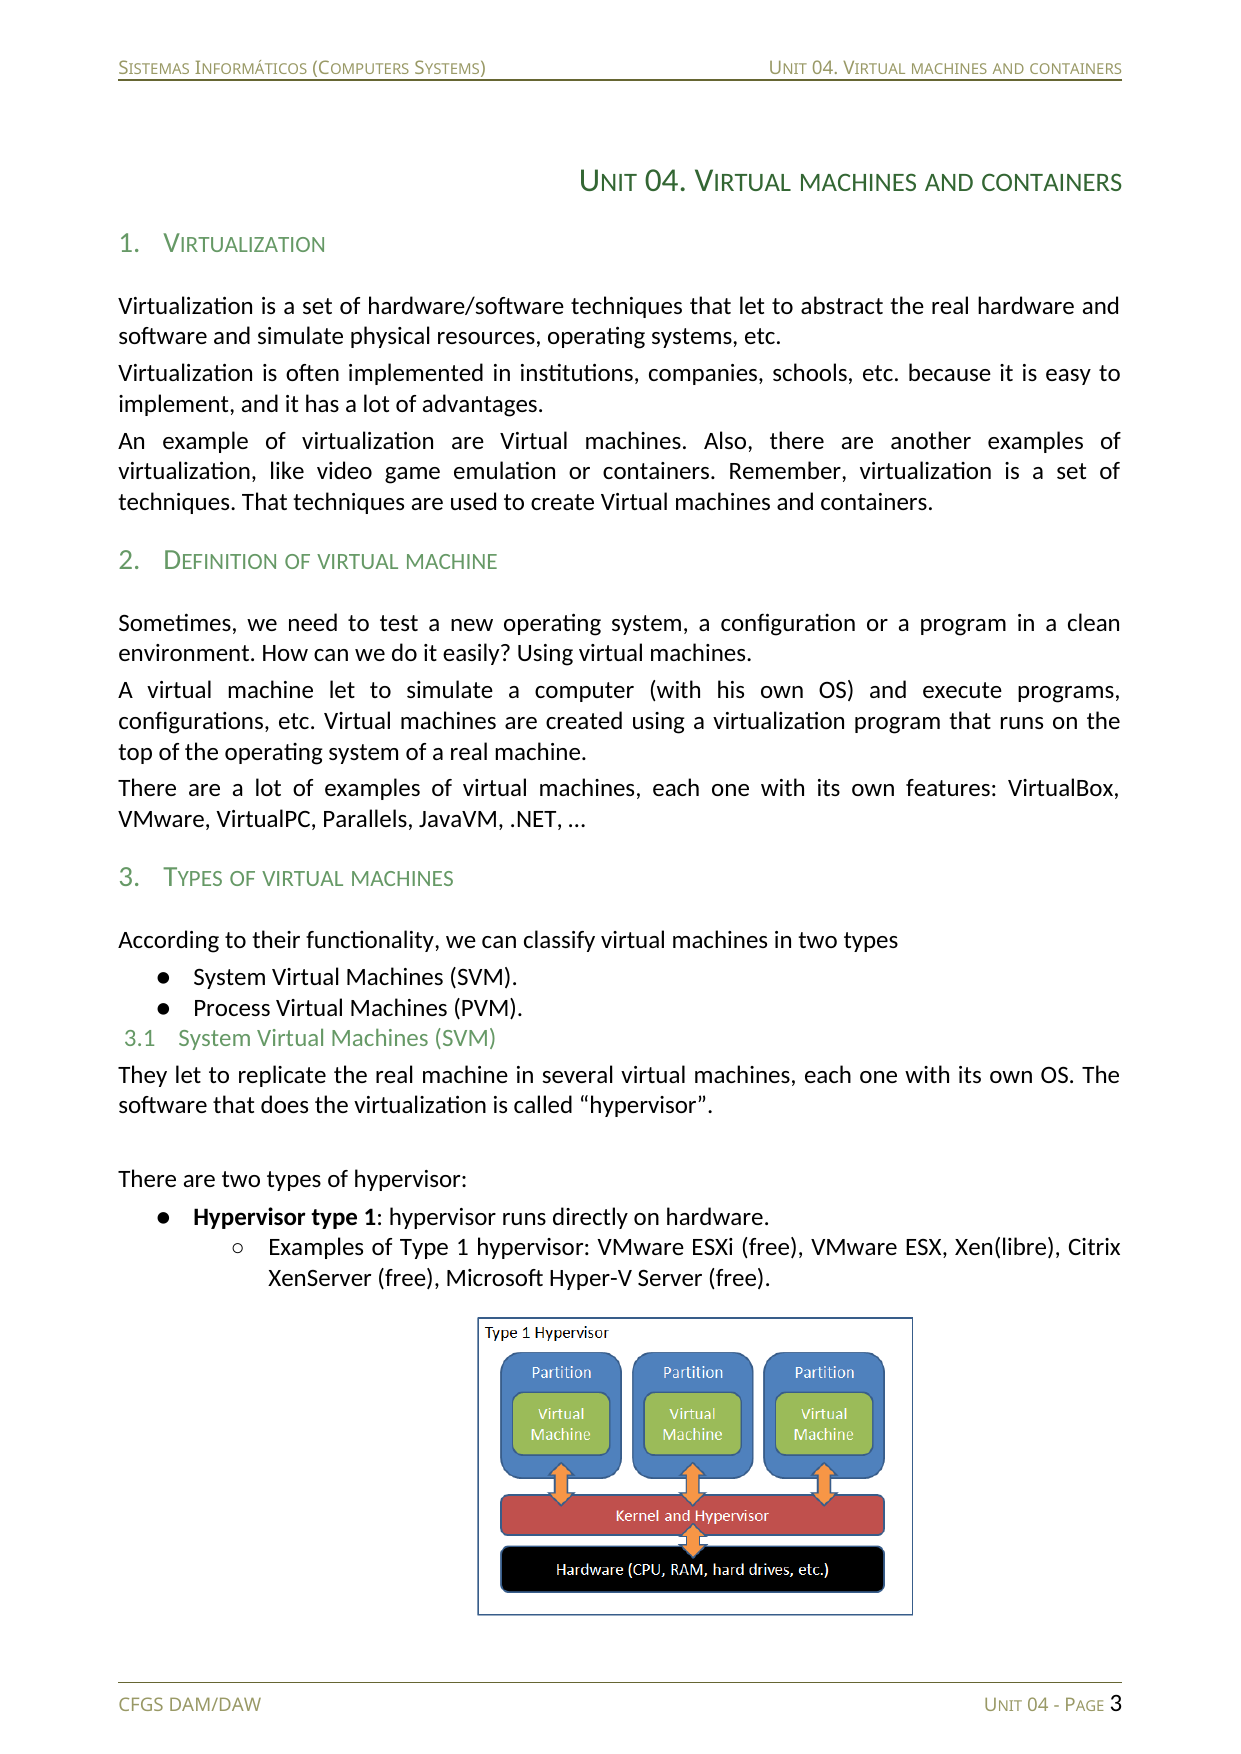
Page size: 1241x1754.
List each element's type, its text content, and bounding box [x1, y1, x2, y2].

subtitle Definition of virtual machine [118, 541, 1122, 577]
list Examples of Type 1 hypervisor: VMware ESXi (free), VMware ESX, Xen(libre), Citrix XenServer (free), Microsoft Hyper-V Server (free). [231, 1231, 1122, 1292]
subtitle Virtualization [118, 224, 1122, 260]
subtitle System Virtual Machines (SVM) [118, 1022, 1122, 1053]
text There are two types of hypervisor: [118, 1164, 1122, 1194]
text There are a lot of examples of virtual machines, each one with its own features: VirtualBox, VMware, VirtualPC, Parallels, JavaVM, .NET, … [118, 773, 1122, 834]
text Virtualization is often implemented in institutions, companies, schools, etc. because it is easy to implement, and it has a lot of advantages. [118, 357, 1122, 418]
text A virtual machine let to simulate a computer (with his own OS) and execute programs, configurations, etc. Virtual machines are created using a virtualization program that runs on the top of the operating system of a real machine. [118, 674, 1122, 766]
list System Virtual Machines (SVM). [156, 961, 1122, 992]
text According to their functionality, we can classify virtual machines in two types [118, 924, 1122, 955]
picture [477, 1317, 913, 1616]
list Hypervisor type 1: hypervisor runs directly on hardware. [156, 1201, 1122, 1231]
text Virtualization is a set of hardware/software techniques that let to abstract the real hardware and software and simulate physical resources, operating systems, etc. [118, 290, 1122, 351]
text They let to replicate the real machine in several virtual machines, each one with its own OS. The software that does the virtualization is called “hypervisor”. [118, 1059, 1122, 1120]
subtitle Types of virtual machines [118, 858, 1122, 894]
list Process Virtual Machines (PVM). [156, 992, 1122, 1022]
text An example of virtualization are Virtual machines. Also, there are another examples of virtualization, like video game emulation or containers. Remember, virtualization is a set of techniques. That techniques are used to create Virtual machines and containers. [118, 425, 1122, 517]
text Unit 04. Virtual machines and containers [118, 159, 1122, 199]
text Sometimes, we need to test a new operating system, a configuration or a program in a clean environment. How can we do it easily? Using virtual machines. [118, 607, 1122, 668]
